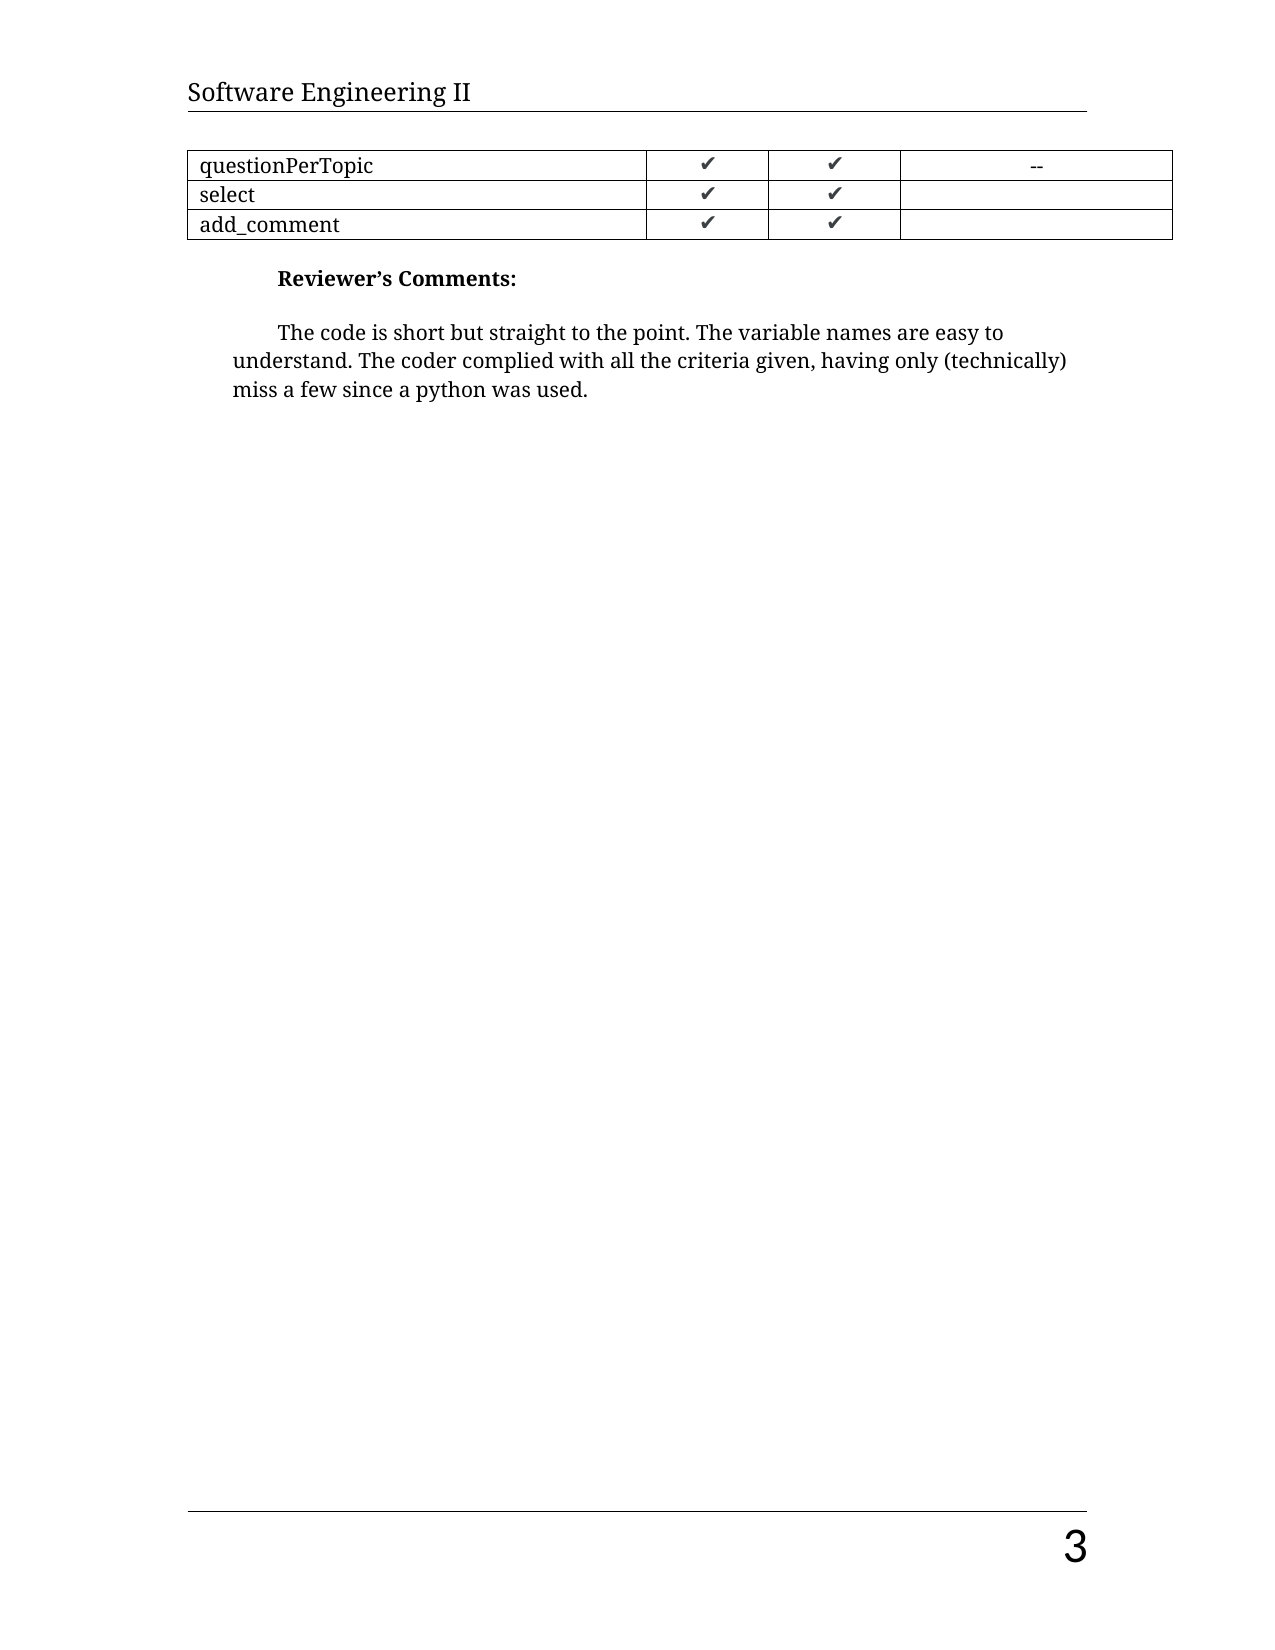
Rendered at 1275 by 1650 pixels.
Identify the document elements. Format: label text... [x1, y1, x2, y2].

table_cell ✔ [647, 181, 768, 209]
table_cell [901, 181, 1172, 209]
table_cell ✔ [647, 151, 768, 179]
table_cell ✔ [647, 210, 768, 238]
table_cell ✔ [769, 181, 900, 209]
table_cell ✔ [769, 210, 900, 238]
subtitle The code is short but straight to the point. The variable names are easy to understand. The coder complied with all the criteria given, having only (technically) miss a few since a python was used. [232, 318, 1087, 442]
table_cell [901, 210, 1172, 238]
table_cell add_comment [188, 210, 646, 238]
table_cell select [188, 181, 646, 209]
table_cell -- [901, 151, 1172, 179]
table_cell ✔ [769, 151, 900, 179]
table_cell questionPerTopic [188, 151, 646, 179]
subtitle Reviewer’s Comments: [232, 264, 1087, 293]
